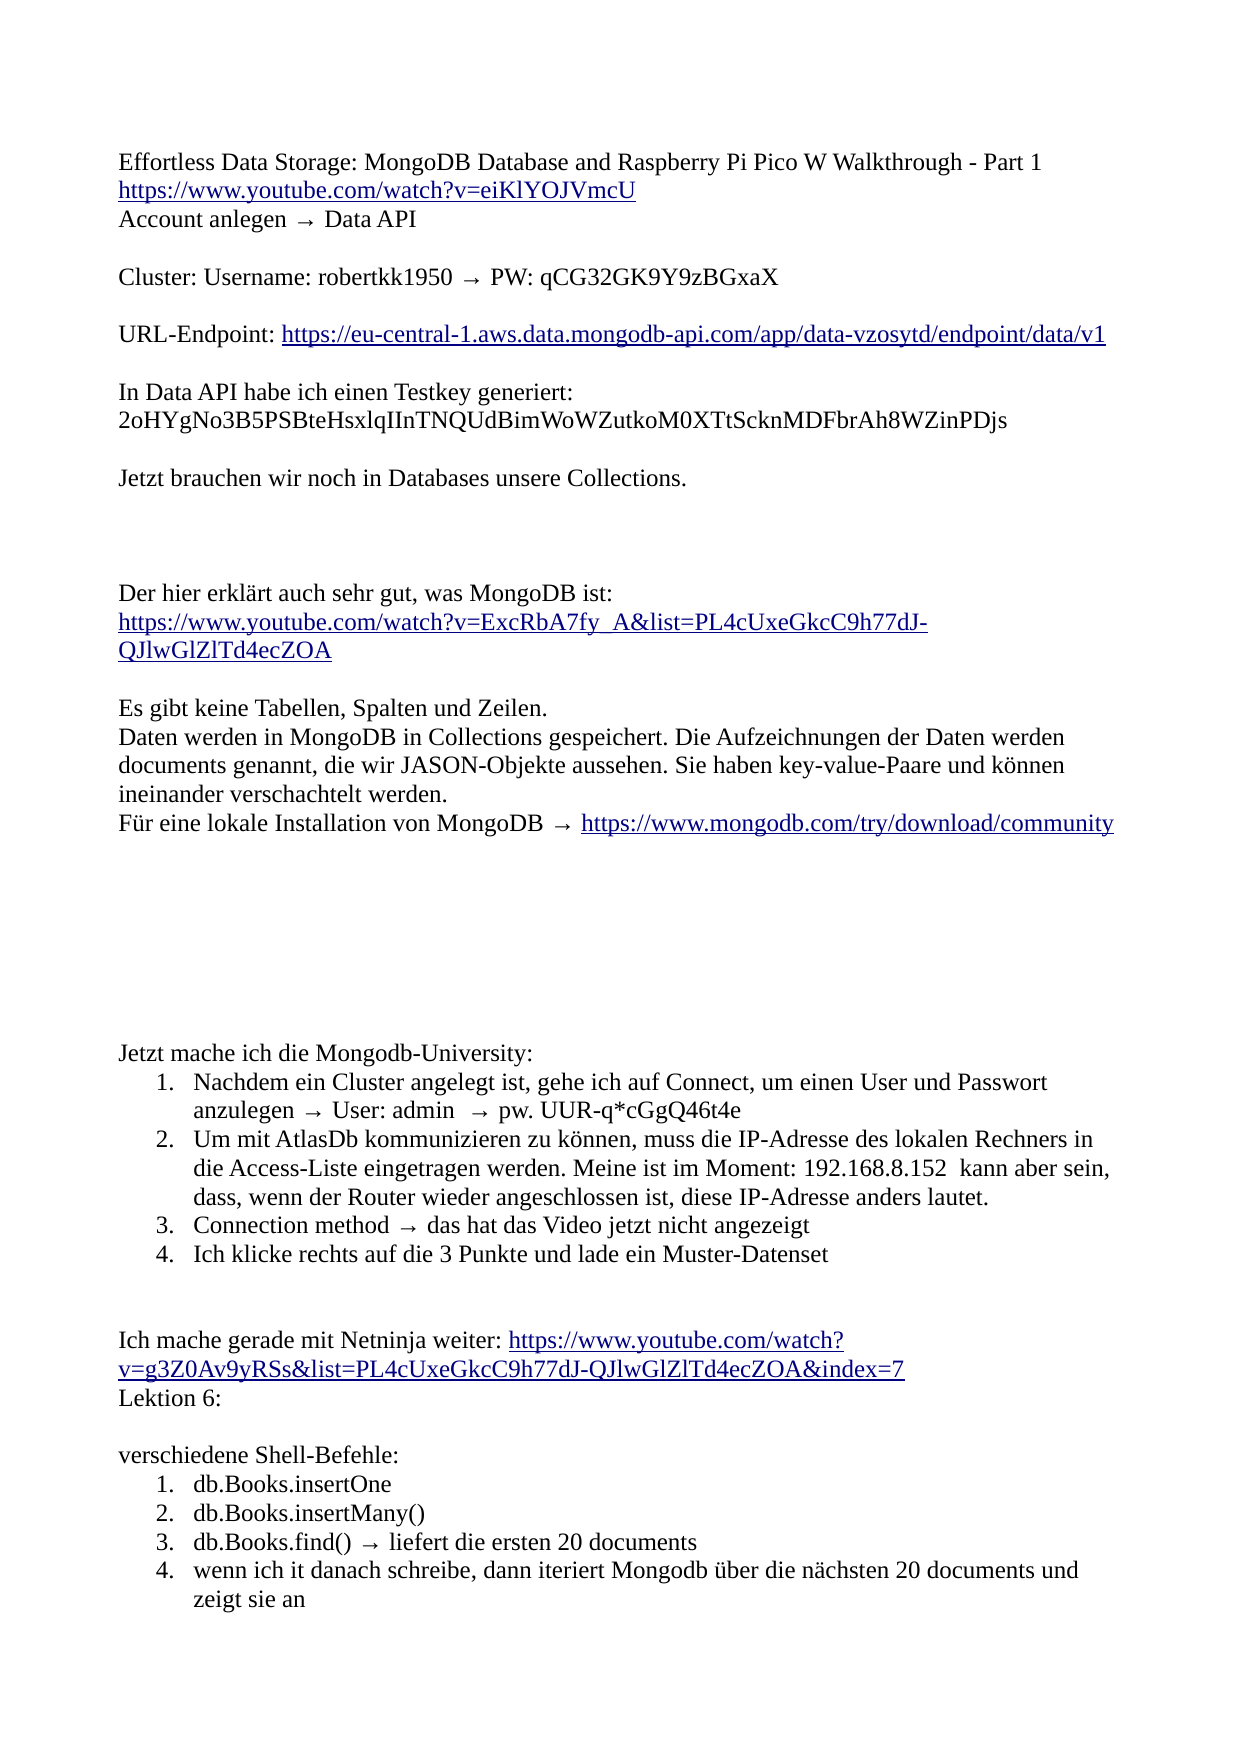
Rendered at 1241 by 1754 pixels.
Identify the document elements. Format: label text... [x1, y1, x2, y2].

text 2oHYgNo3B5PSBteHsxlqIInTNQUdBimWoWZutkoM0XTtScknMDFbrAh8WZinPDjs [118, 406, 1122, 434]
list db.Books.insertMany() [156, 1498, 1122, 1527]
list db.Books.insertOne [156, 1469, 1122, 1498]
text verschiedene Shell-Befehle: [118, 1441, 1122, 1469]
text Cluster: Username: robertkk1950 → PW: qCG32GK9Y9zBGxaX [118, 262, 1122, 291]
text Jetzt mache ich die Mongodb-University: [118, 1038, 1122, 1067]
text Jetzt brauchen wir noch in Databases unsere Collections. [118, 463, 1122, 492]
text Daten werden in MongoDB in Collections gespeichert. Die Aufzeichnungen der Daten werden documents genannt, die wir JASON-Objekte aussehen. Sie haben key-value-Paare und können ineinander verschachtelt werden. [118, 722, 1122, 808]
text Lektion 6: [118, 1383, 1122, 1412]
list Um mit AtlasDb kommunizieren zu können, muss die IP-Adresse des lokalen Rechners in die Access-Liste eingetragen werden. Meine ist im Moment: 192.168.8.152 kann aber sein, dass, wenn der Router wieder angeschlossen ist, diese IP-Adresse anders lautet. [156, 1124, 1122, 1211]
text Effortless Data Storage: MongoDB Database and Raspberry Pi Pico W Walkthrough - Part 1 [118, 147, 1122, 176]
list db.Books.find() → liefert die ersten 20 documents [156, 1527, 1122, 1556]
text https://www.youtube.com/watch?v=eiKlYOJVmcU [118, 176, 1122, 204]
text Es gibt keine Tabellen, Spalten und Zeilen. [118, 693, 1122, 722]
text URL-Endpoint: https://eu-central-1.aws.data.mongodb-api.com/app/data-vzosytd/endpoint/data/v1 [118, 319, 1122, 348]
text Der hier erklärt auch sehr gut, was MongoDB ist: [118, 578, 1122, 607]
text In Data API habe ich einen Testkey generiert: [118, 377, 1122, 406]
list Connection method → das hat das Video jetzt nicht angezeigt [156, 1211, 1122, 1239]
text Für eine lokale Installation von MongoDB → https://www.mongodb.com/try/download/community [118, 808, 1122, 837]
text Ich mache gerade mit Netninja weiter: https://www.youtube.com/watch?v=g3Z0Av9yRSs&list=PL4cUxeGkcC9h77dJ-QJlwGlZlTd4ecZOA&index=7 [118, 1326, 1122, 1383]
list wenn ich it danach schreibe, dann iteriert Mongodb über die nächsten 20 documents und zeigt sie an [156, 1556, 1122, 1613]
text https://www.youtube.com/watch?v=ExcRbA7fy_A&list=PL4cUxeGkcC9h77dJ-QJlwGlZlTd4ecZOA [118, 607, 1122, 664]
list Ich klicke rechts auf die 3 Punkte und lade ein Muster-Datenset [156, 1239, 1122, 1268]
text Account anlegen → Data API [118, 204, 1122, 233]
list Nachdem ein Cluster angelegt ist, gehe ich auf Connect, um einen User und Passwort anzulegen → User: admin → pw. UUR-q*cGgQ46t4e [156, 1067, 1122, 1124]
